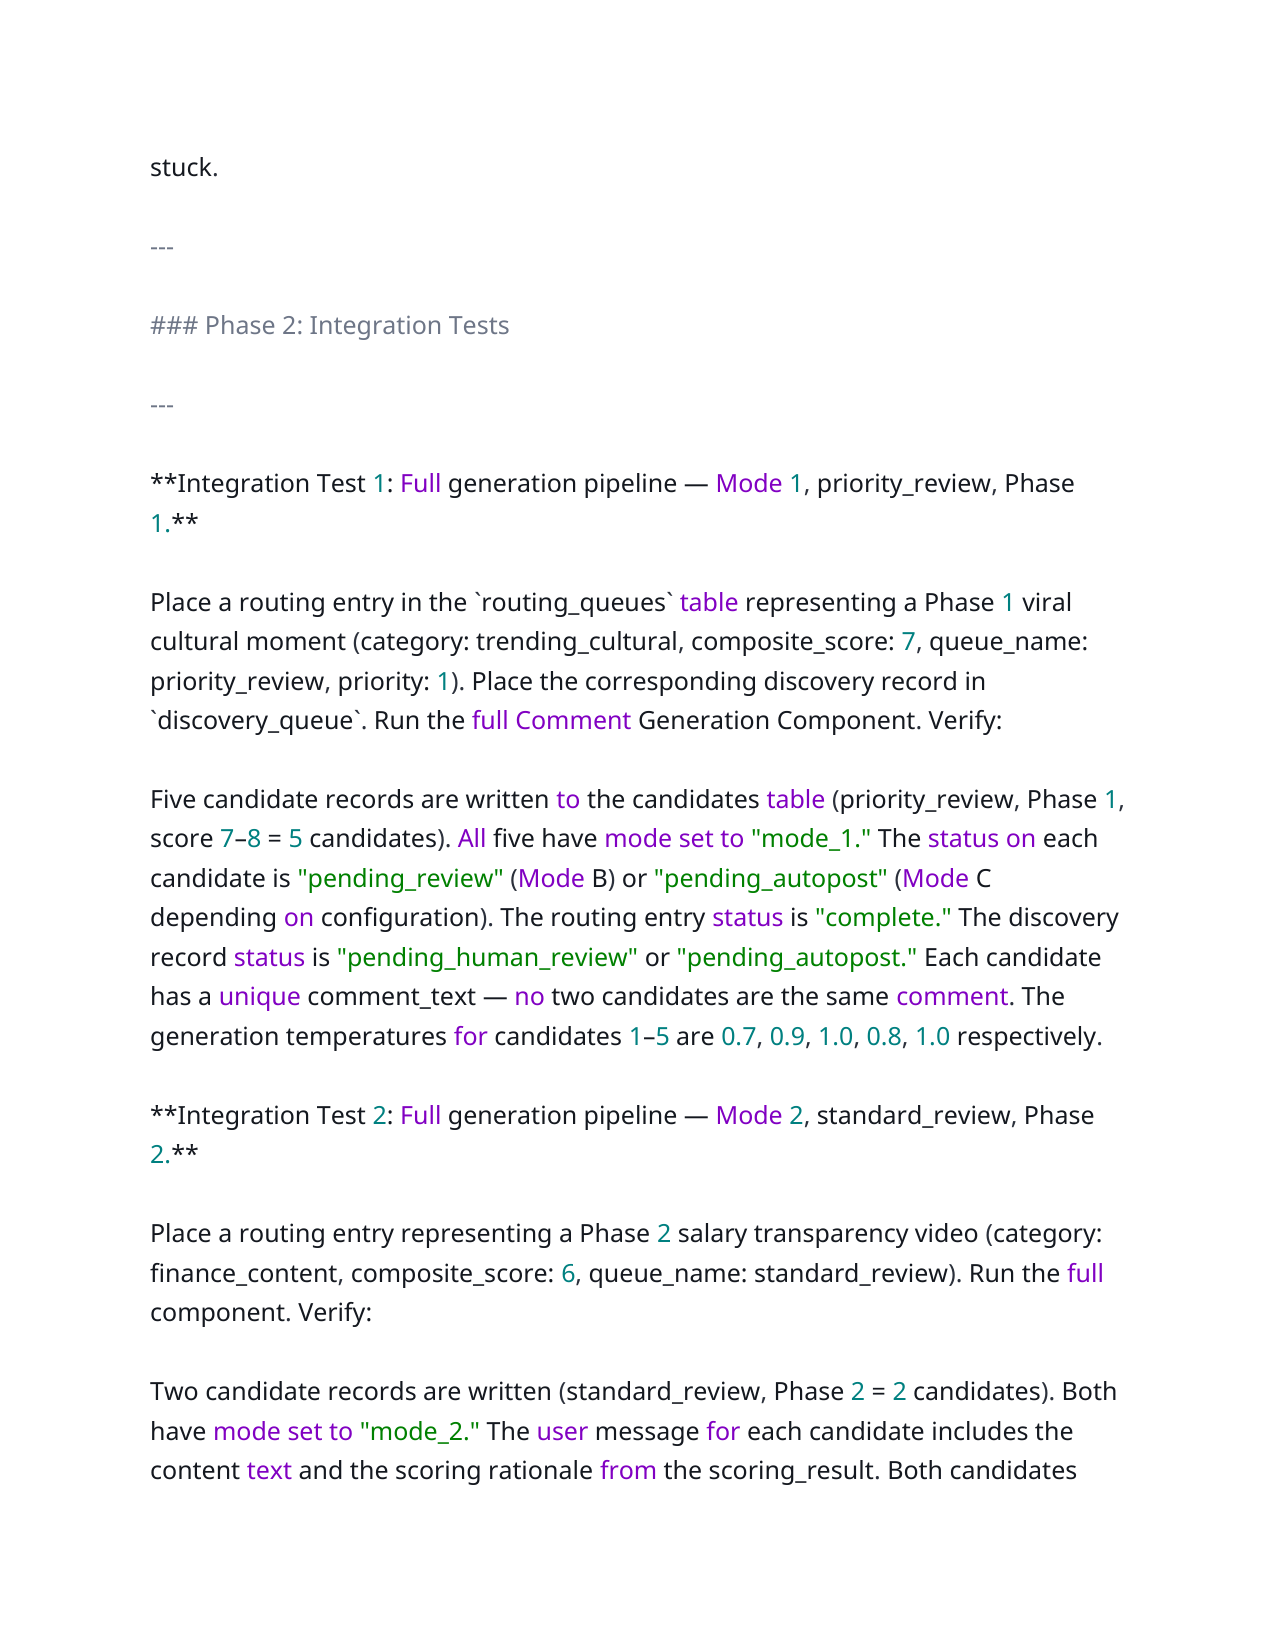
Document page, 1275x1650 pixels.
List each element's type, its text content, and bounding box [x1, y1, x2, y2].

text stuck. --- ### Phase 2: Integration Tests --- **Integration Test 1: Full generation pipeline — Mode 1, priority_review, Phase 1.** Place a routing entry in the `routing_queues` table representing a Phase 1 viral cultural moment (category: trending_cultural, composite_score: 7, queue_name: priority_review, priority: 1). Place the corresponding discovery record in `discovery_queue`. Run the full Comment Generation Component. Verify: Five candidate records are written to the candidates table (priority_review, Phase 1, score 7–8 = 5 candidates). All five have mode set to "mode_1." The status on each candidate is "pending_review" (Mode B) or "pending_autopost" (Mode C depending on configuration). The routing entry status is "complete." The discovery record status is "pending_human_review" or "pending_autopost." Each candidate has a unique comment_text — no two candidates are the same comment. The generation temperatures for candidates 1–5 are 0.7, 0.9, 1.0, 0.8, 1.0 respectively. **Integration Test 2: Full generation pipeline — Mode 2, standard_review, Phase 2.** Place a routing entry representing a Phase 2 salary transparency video (category: finance_content, composite_score: 6, queue_name: standard_review). Run the full component. Verify: Two candidate records are written (standard_review, Phase 2 = 2 candidates). Both have mode set to "mode_2." The user message for each candidate includes the content text and the scoring rationale from the scoring_result. Both candidates [150, 150, 1125, 1487]
